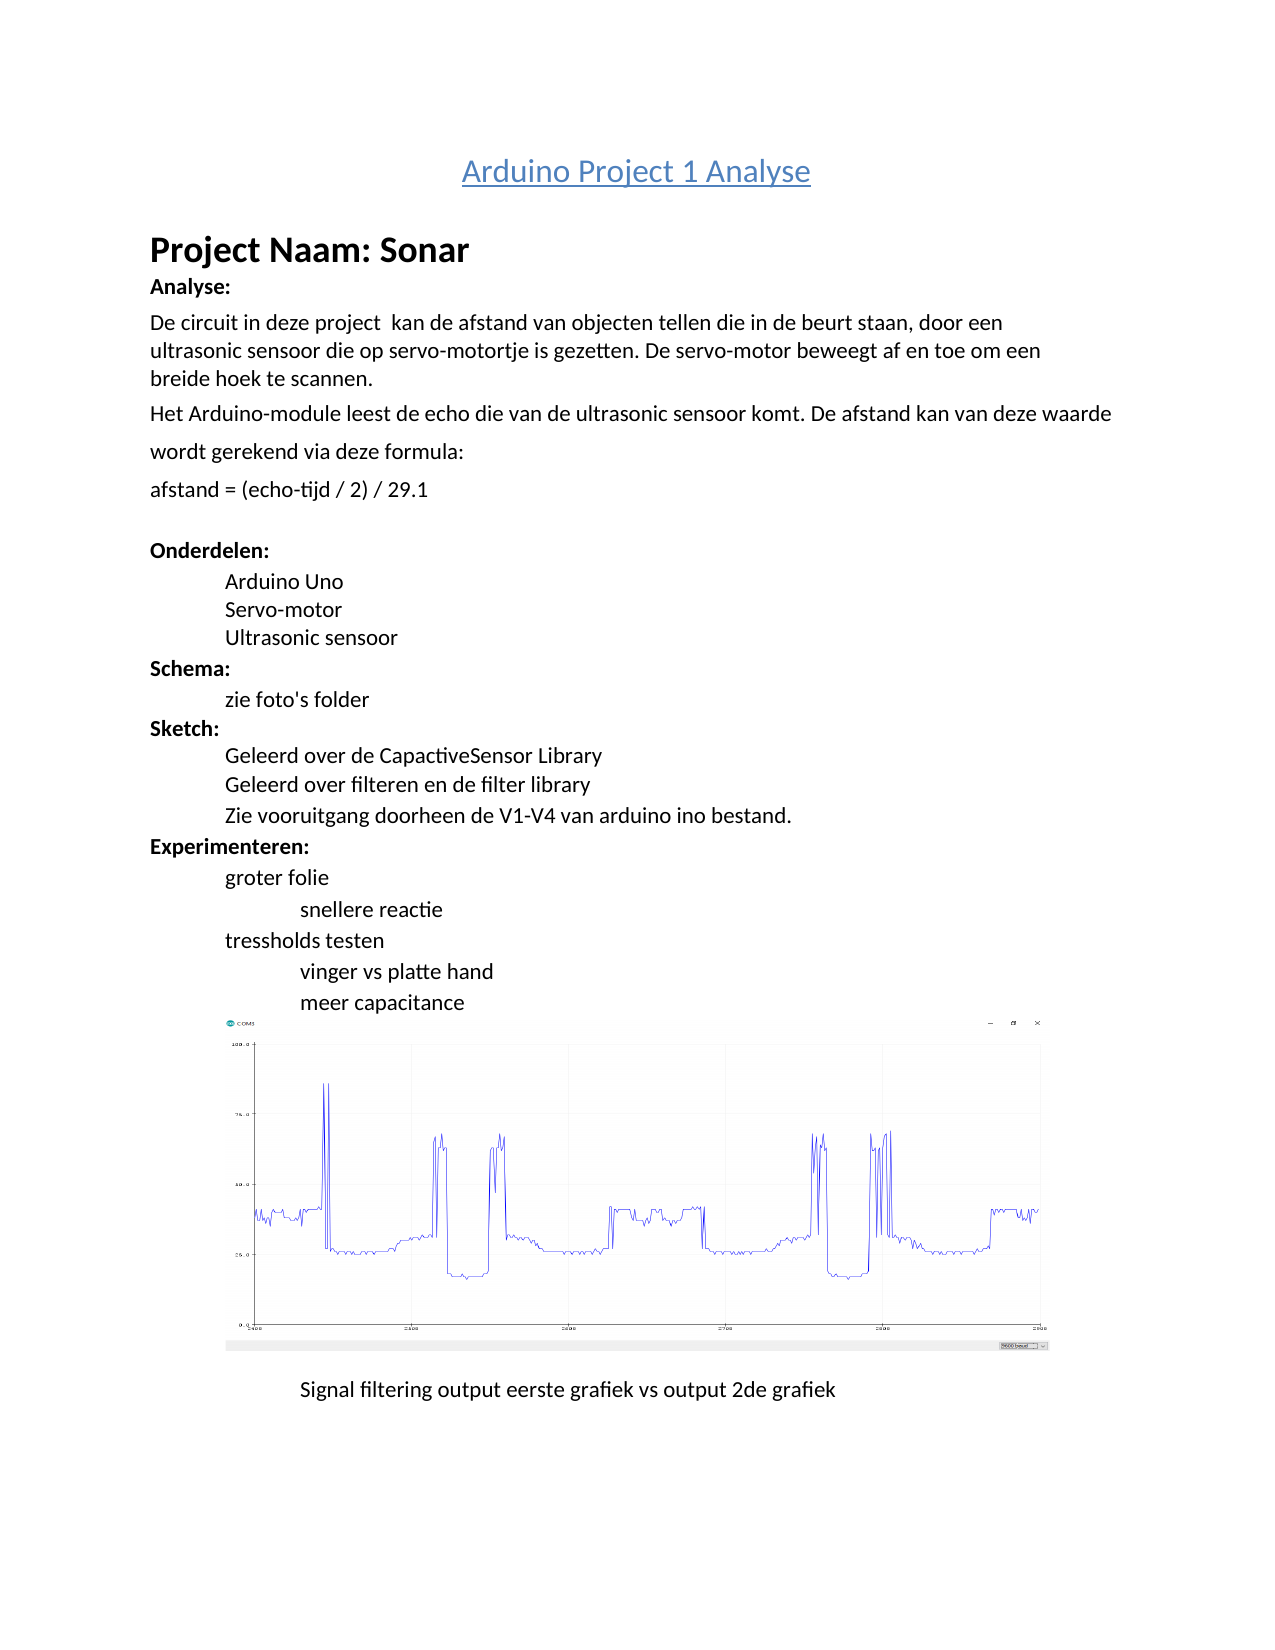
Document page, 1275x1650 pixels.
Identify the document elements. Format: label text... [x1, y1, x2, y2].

text groter folie [225, 863, 1125, 892]
text Zie vooruitgang doorheen de V1-V4 van arduino ino bestand. [225, 801, 1125, 829]
text vinger vs platte hand [300, 957, 1125, 985]
text Project Naam: Sonar [150, 226, 1125, 272]
text Het Arduino-module leest de echo die van de ultrasonic sensoor komt. De afstand kan van deze waarde wordt gerekend via deze formula: [150, 392, 1125, 467]
text tressholds testen [225, 926, 1125, 954]
text Arduino Uno [225, 567, 1125, 595]
text Onderdelen: [150, 536, 1125, 564]
text Sketch: [150, 714, 1125, 742]
picture [225, 1019, 1050, 1351]
text Signal filtering output eerste grafiek vs output 2de grafiek [155, 1020, 1125, 1403]
text zie foto's folder [225, 686, 1125, 714]
text snellere reactie [300, 895, 1125, 923]
text Experimenteren: [150, 832, 1125, 860]
text Servo-motor [225, 595, 1125, 623]
text Schema: [150, 654, 1125, 682]
text De circuit in deze project kan de afstand van objecten tellen die in de beurt staan, door een ultrasonic sensoor die op servo-motortje is gezetten. De servo-motor beweegt af en toe om een breide hoek te scannen. [150, 308, 1067, 392]
text afstand = (echo-tijd / 2) / 29.1 [150, 467, 1100, 504]
text Geleerd over filteren en de filter library [225, 770, 1125, 798]
text Ultrasonic sensoor [225, 623, 1125, 651]
text Analyse: [150, 272, 1125, 300]
text meer capacitance [300, 988, 1125, 1017]
text Arduino Project 1 Analyse [150, 150, 1123, 191]
text Geleerd over de CapactiveSensor Library [150, 742, 1125, 770]
